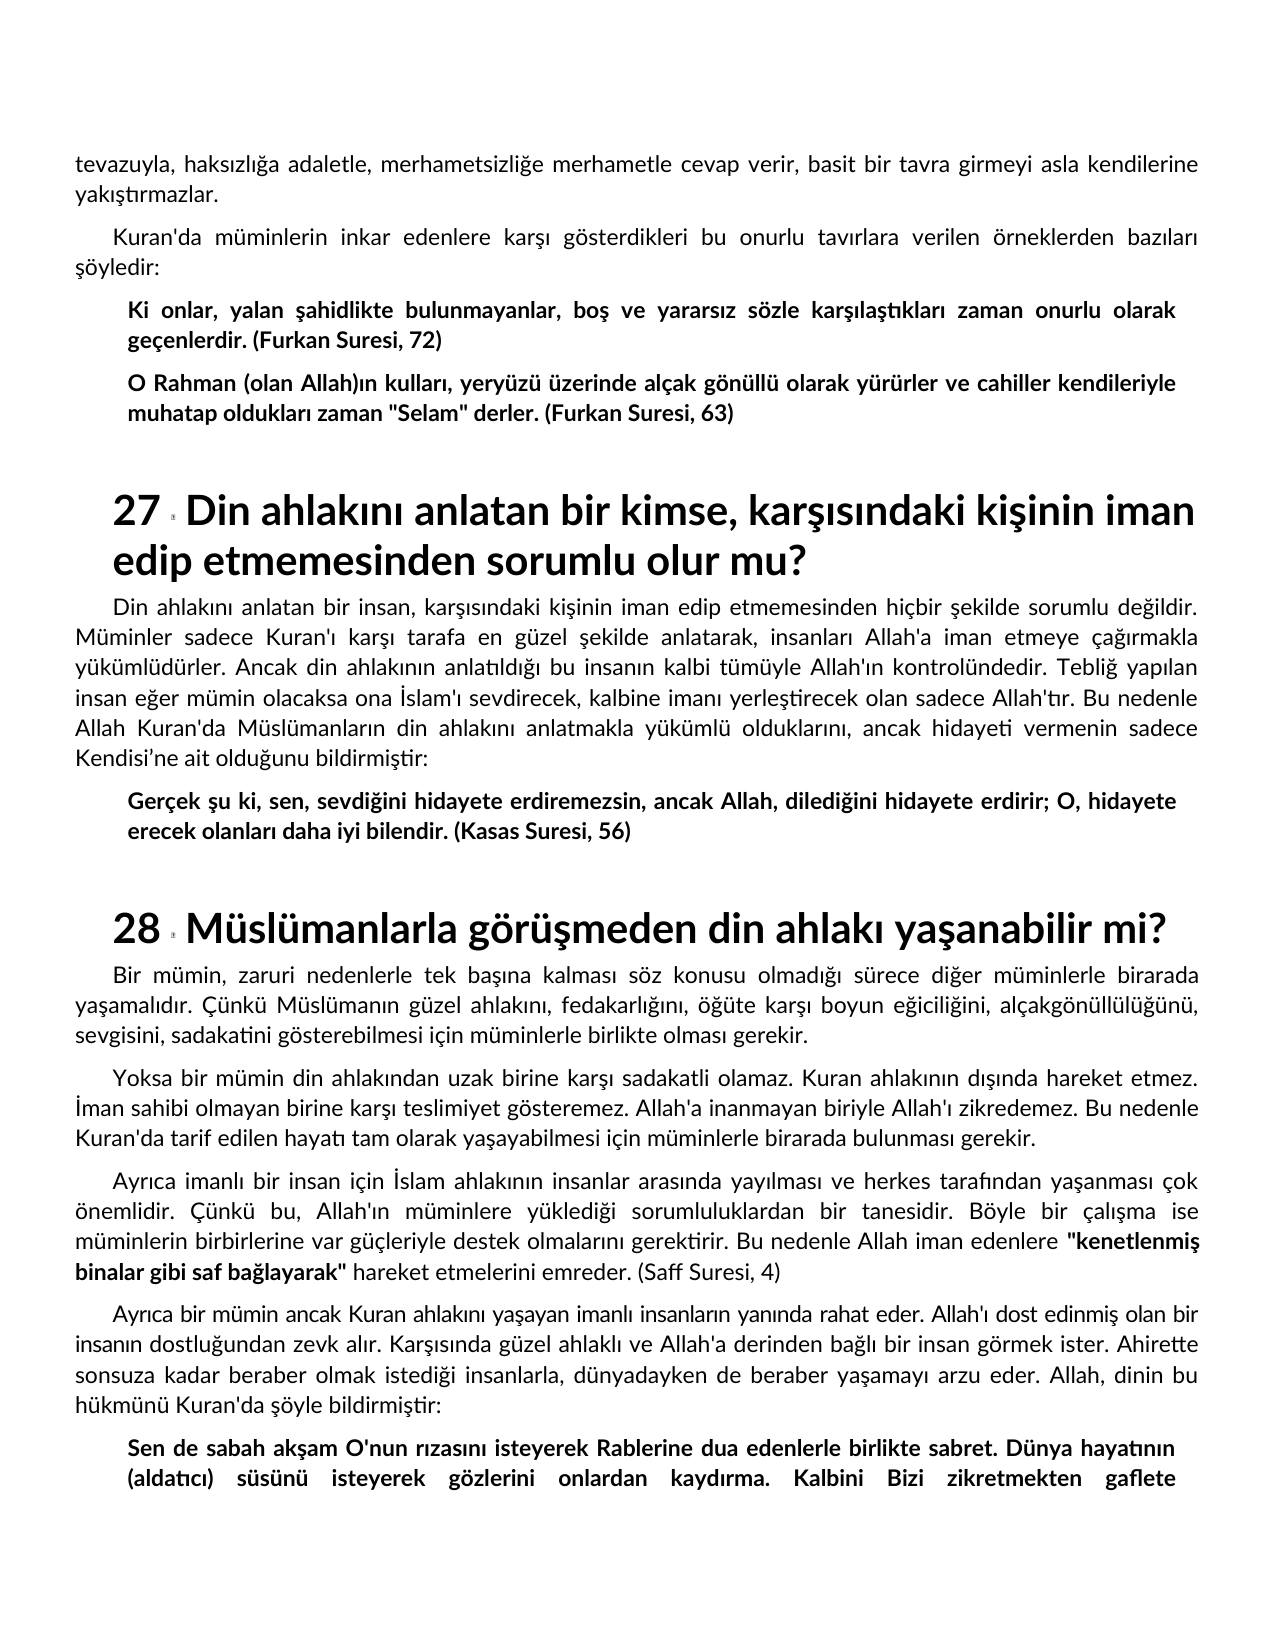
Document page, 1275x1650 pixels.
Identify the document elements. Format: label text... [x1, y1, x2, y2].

text Sen de sabah akşam O'nun rızasını isteyerek Rablerine dua edenlerle birlikte sabret. Dünya hayatının (aldatıcı) süsünü isteyerek gözlerini onlardan kaydırma. Kalbini Bizi zikretmekten gaflete [127, 1433, 1177, 1491]
text Din ahlakını anlatan bir insan, karşısındaki kişinin iman edip etmemesinden hiçbir şekilde sorumlu değildir. Müminler sadece Kuran'ı karşı tarafa en güzel şekilde anlatarak, insanları Allah'a iman etmeye çağırmakla yükümlüdürler. Ancak din ahlakının anlatıldığı bu insanın kalbi tümüyle Allah'ın kontrolündedir. Tebliğ yapılan insan eğer mümin olacaksa ona İslam'ı sevdirecek, kalbine imanı yerleştirecek olan sadece Allah'tır. Bu nedenle Allah Kuran'da Müslümanların din ahlakını anlatmakla yükümlü olduklarını, ancak hidayeti vermenin sadece Kendisi’ne ait olduğunu bildirmiştir: [75, 593, 1200, 771]
text Ki onlar, yalan şahidlikte bulunmayanlar, boş ve yararsız sözle karşılaştıkları zaman onurlu olarak geçenlerdir. (Furkan Suresi, 72) [127, 296, 1177, 353]
text Kuran'da müminlerin inkar edenlere karşı gösterdikleri bu onurlu tavırlara verilen örneklerden bazıları şöyledir: [75, 223, 1200, 281]
text Gerçek şu ki, sen, sevdiğini hidayete erdiremezsin, ancak Allah, dilediğini hidayete erdirir; O, hidayete erecek olanları daha iyi bilendir. (Kasas Suresi, 56) [127, 786, 1177, 844]
text Ayrıca imanlı bir insan için İslam ahlakının insanlar arasında yayılması ve herkes tarafından yaşanması çok önemlidir. Çünkü bu, Allah'ın müminlere yüklediği sorumluluklardan bir tanesidir. Böyle bir çalışma ise müminlerin birbirlerine var güçleriyle destek olmalarını gerektirir. Bu nedenle Allah iman edenlere "kenetlenmiş binalar gibi saf bağlayarak" hareket etmelerini emreder. (Saff Suresi, 4) [75, 1167, 1200, 1285]
text O Rahman (olan Allah)ın kulları, yeryüzü üzerinde alçak gönüllü olarak yürürler ve cahiller kendileriyle muhatap oldukları zaman "Selam" derler. (Furkan Suresi, 63) [127, 369, 1177, 426]
text tevazuyla, haksızlığa adaletle, merhametsizliğe merhametle cevap verir, basit bir tavra girmeyi asla kendilerine yakıştırmazlar. [75, 150, 1200, 208]
text Bir mümin, zaruri nedenlerle tek başına kalması söz konusu olmadığı sürece diğer müminlerle birarada yaşamalıdır. Çünkü Müslümanın güzel ahlakını, fedakarlığını, öğüte karşı boyun eğiciliğini, alçakgönüllülüğünü, sevgisini, sadakatini gösterebilmesi için müminlerle birlikte olması gerekir. [75, 960, 1200, 1048]
text Ayrıca bir mümin ancak Kuran ahlakını yaşayan imanlı insanların yanında rahat eder. Allah'ı dost edinmiş olan bir insanın dostluğundan zevk alır. Karşısında güzel ahlaklı ve Allah'a derinden bağlı bir insan görmek ister. Ahirette sonsuza kadar beraber olmak istediği insanlarla, dünyadayken de beraber yaşamayı arzu eder. Allah, dinin bu hükmünü Kuran'da şöyle bildirmiştir: [75, 1300, 1200, 1418]
text Yoksa bir mümin din ahlakından uzak birine karşı sadakatli olamaz. Kuran ahlakının dışında hareket etmez. İman sahibi olmayan birine karşı teslimiyet gösteremez. Allah'a inanmayan biriyle Allah'ı zikredemez. Bu nedenle Kuran'da tarif edilen hayatı tam olarak yaşayabilmesi için müminlerle birarada bulunması gerekir. [75, 1063, 1200, 1151]
subtitle 28  Müslümanlarla görüşmeden din ahlakı yaşanabilir mi? [112, 902, 1200, 952]
subtitle 27  Din ahlakını anlatan bir kimse, karşısındaki kişinin iman edip etmemesinden sorumlu olur mu? [112, 484, 1200, 584]
